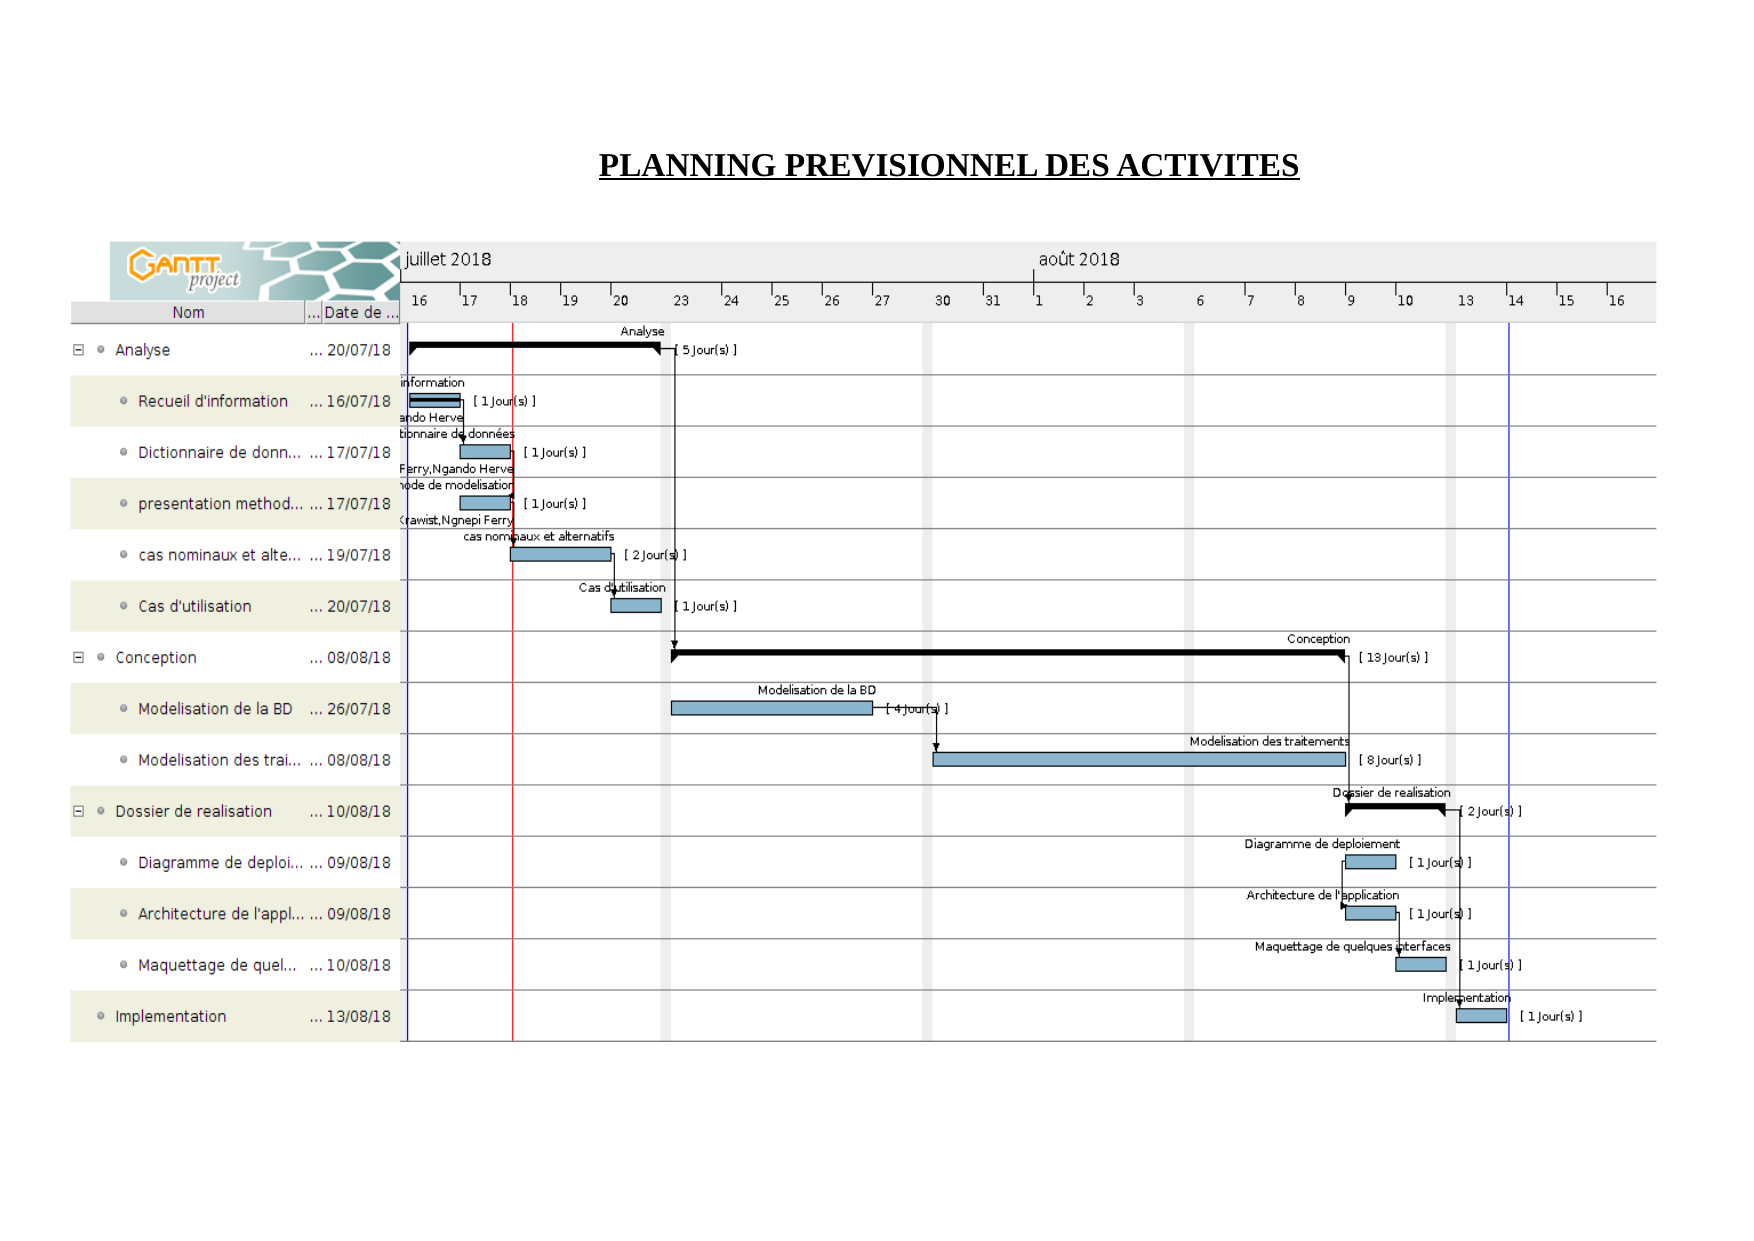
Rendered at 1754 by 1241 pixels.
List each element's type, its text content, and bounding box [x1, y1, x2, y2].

text PLANNING PREVISIONNEL DES ACTIVITES [543, 145, 1355, 183]
